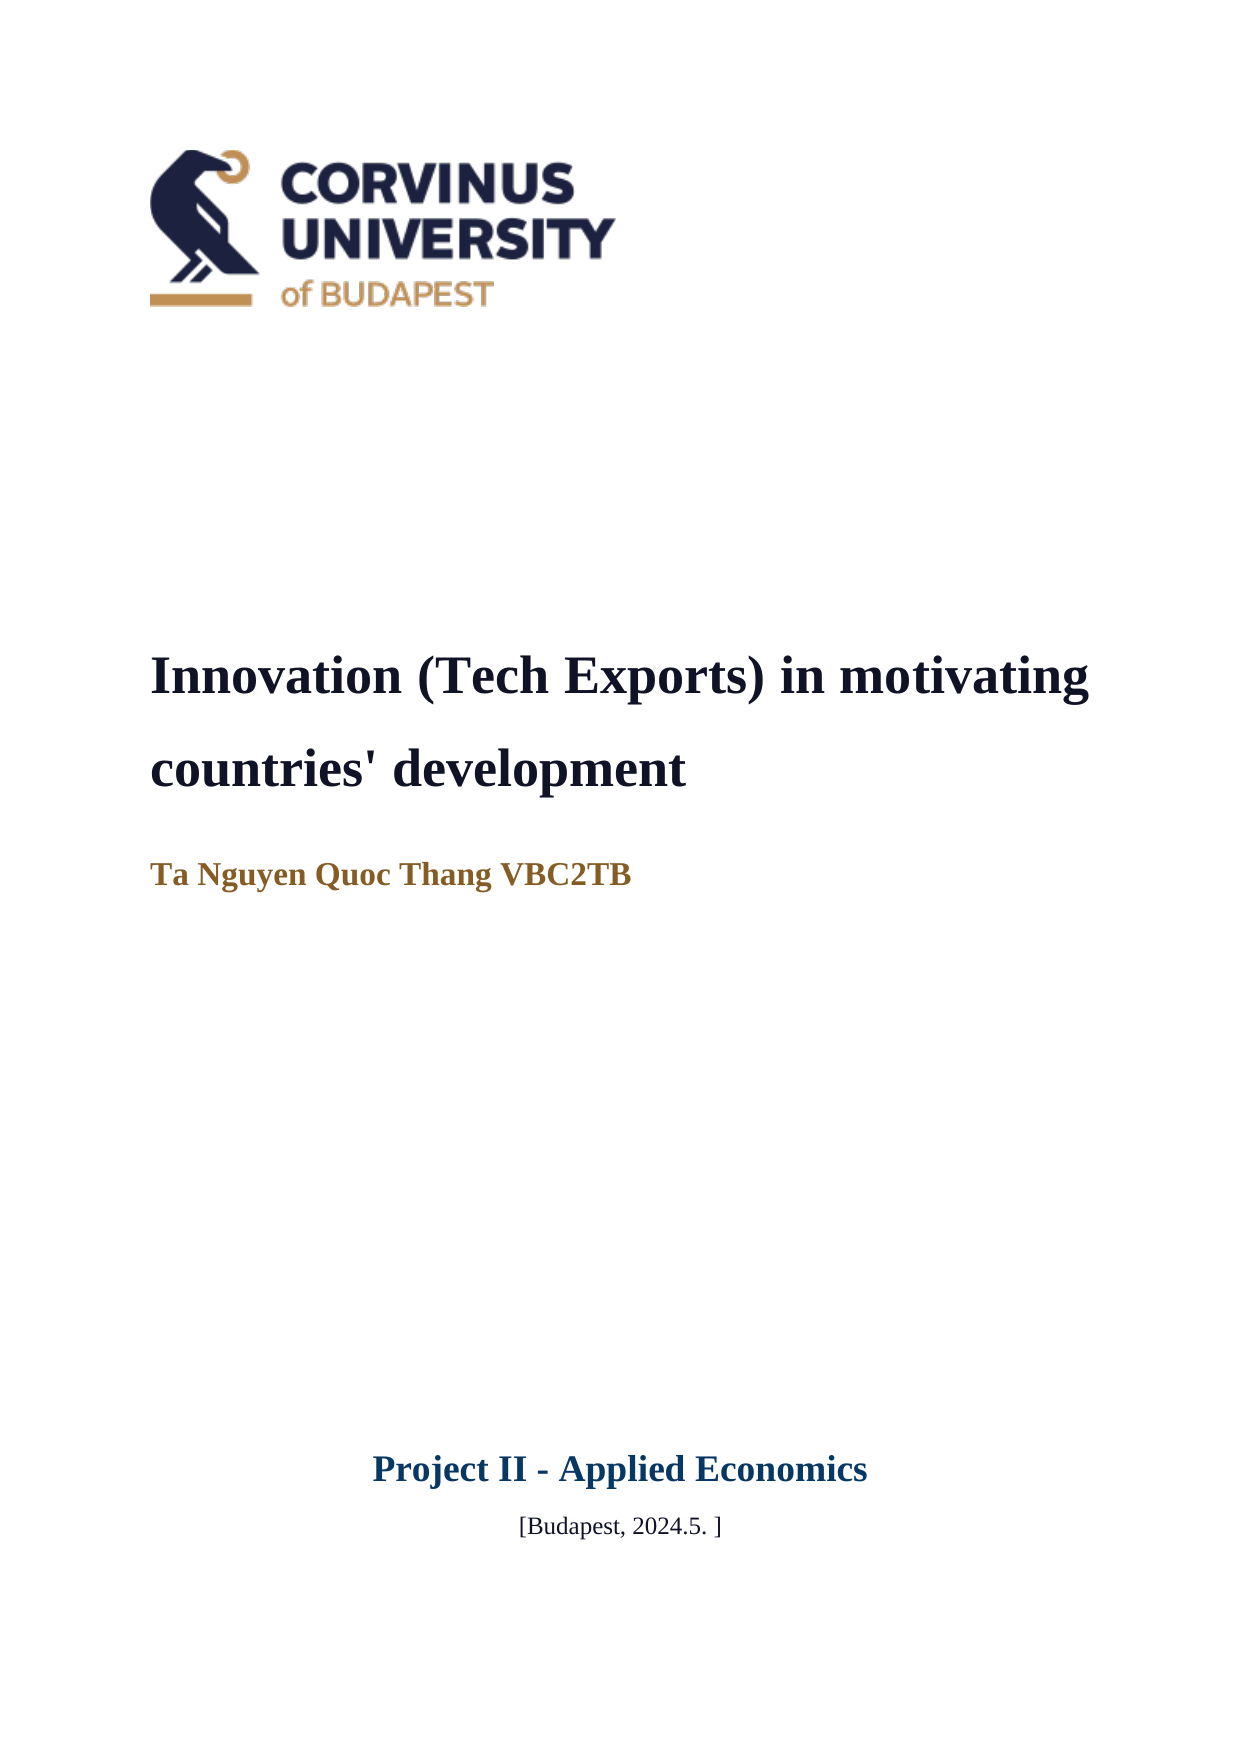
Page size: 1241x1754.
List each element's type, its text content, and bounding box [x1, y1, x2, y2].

picture [150, 150, 616, 307]
text Ta Nguyen Quoc Thang VBC2TB [150, 855, 1090, 893]
text Innovation (Tech Exports) in motivating countries' development [150, 643, 1090, 798]
text [Budapest, 2024.5. ] [150, 1511, 1090, 1540]
text Project II - Applied Economics [150, 1446, 1090, 1489]
